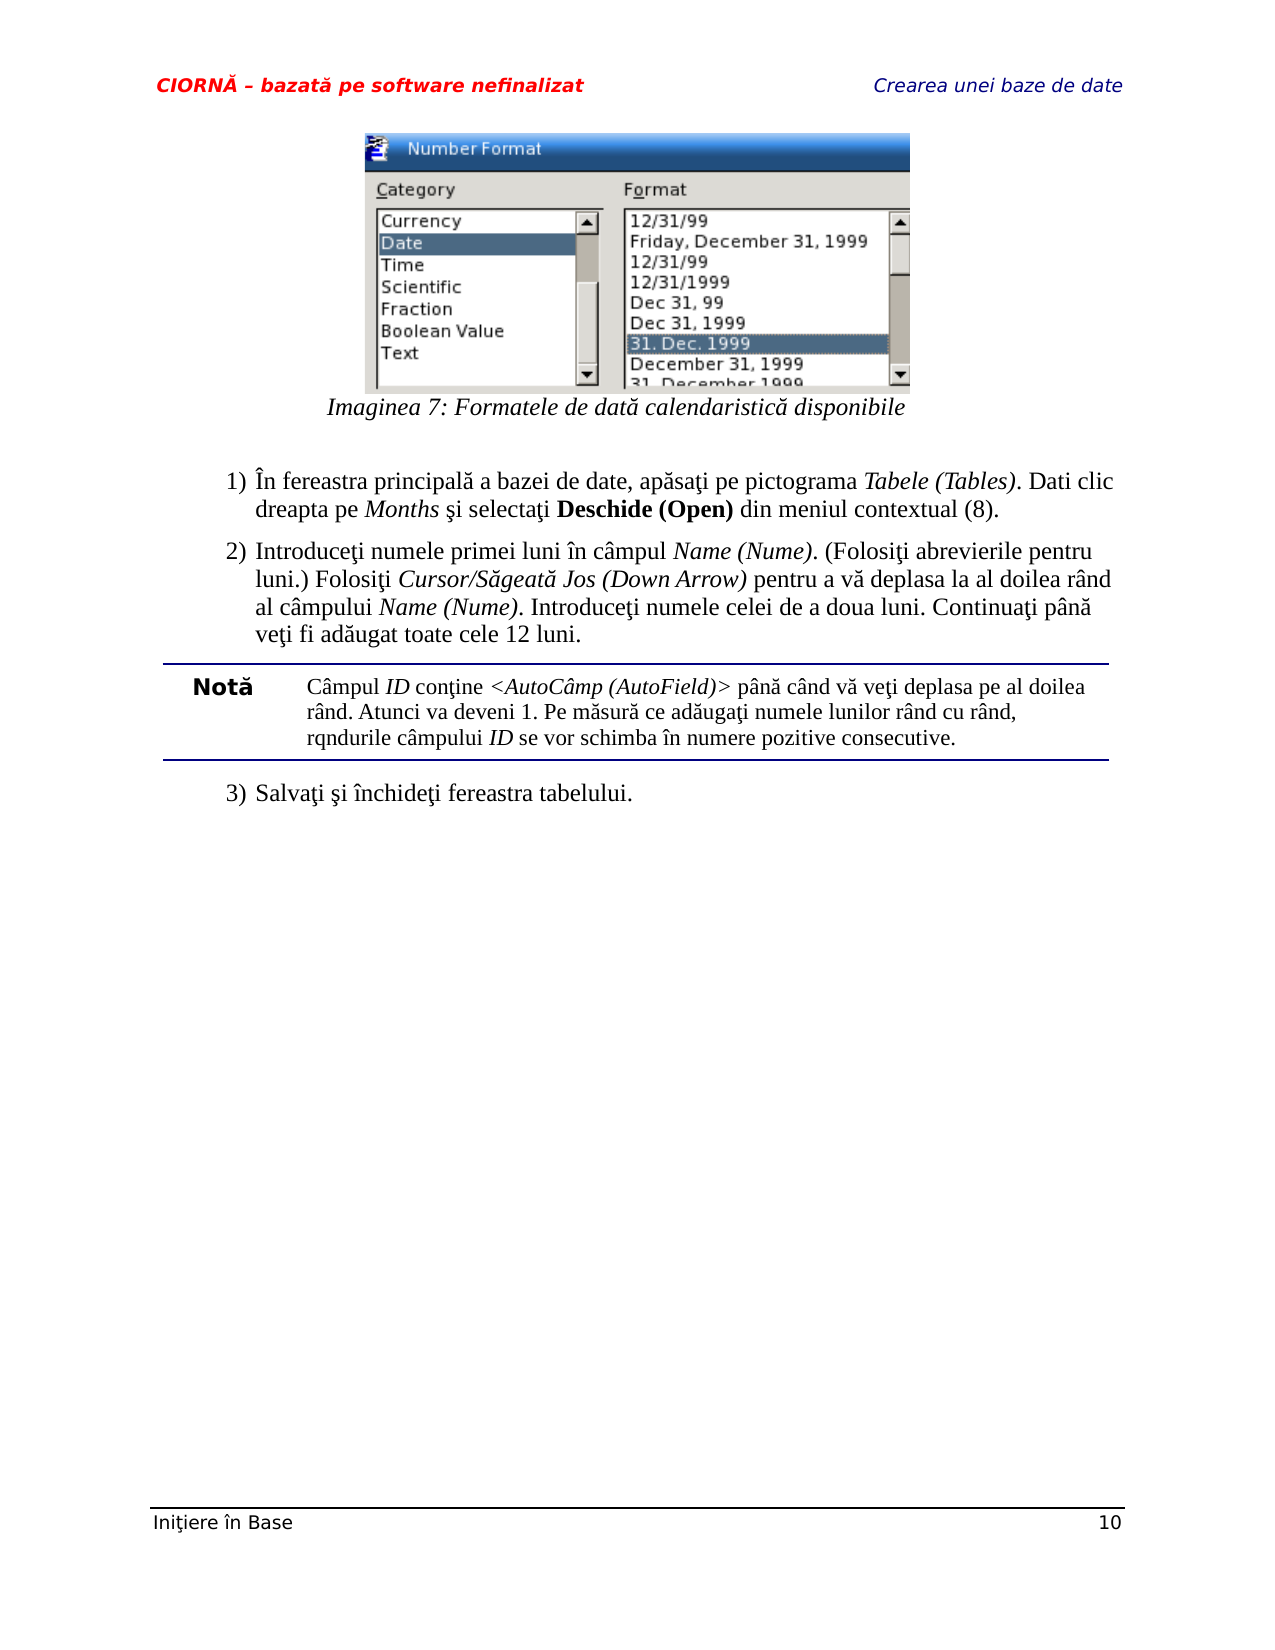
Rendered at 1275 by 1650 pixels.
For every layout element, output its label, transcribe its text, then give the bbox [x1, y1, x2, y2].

table_header Notă [163, 665, 283, 759]
list Salvaţi şi închideţi fereastra tabelului. [226, 779, 1125, 807]
table_header Câmpul ID conţine <AutoCâmp (AutoField)> până când vă veţi deplasa pe al doilea rând. Atunci va deveni 1. Pe măsură ce adăugaţi numele lunilor rând cu rând, rqndurile câmpului ID se vor schimba în numere pozitive consecutive. [283, 665, 1109, 759]
picture [364, 133, 910, 394]
text Imaginea 7: Formatele de dată calendaristică disponibile [327, 134, 948, 421]
list În fereastra principală a bazei de date, apăsaţi pe pictograma Tabele (Tables). Dati clic dreapta pe Months şi selectaţi Deschide (Open) din meniul contextual (Imaginea 8). [226, 467, 1125, 522]
list Introduceţi numele primei luni în câmpul Name (Nume). (Folosiţi abrevierile pentru luni.) Folosiţi Cursor/Săgeată Jos (Down Arrow) pentru a vă deplasa la al doilea rând al câmpului Name (Nume). Introduceţi numele celei de a doua luni. Continuaţi până veţi fi adăugat toate cele 12 luni. [226, 537, 1125, 648]
